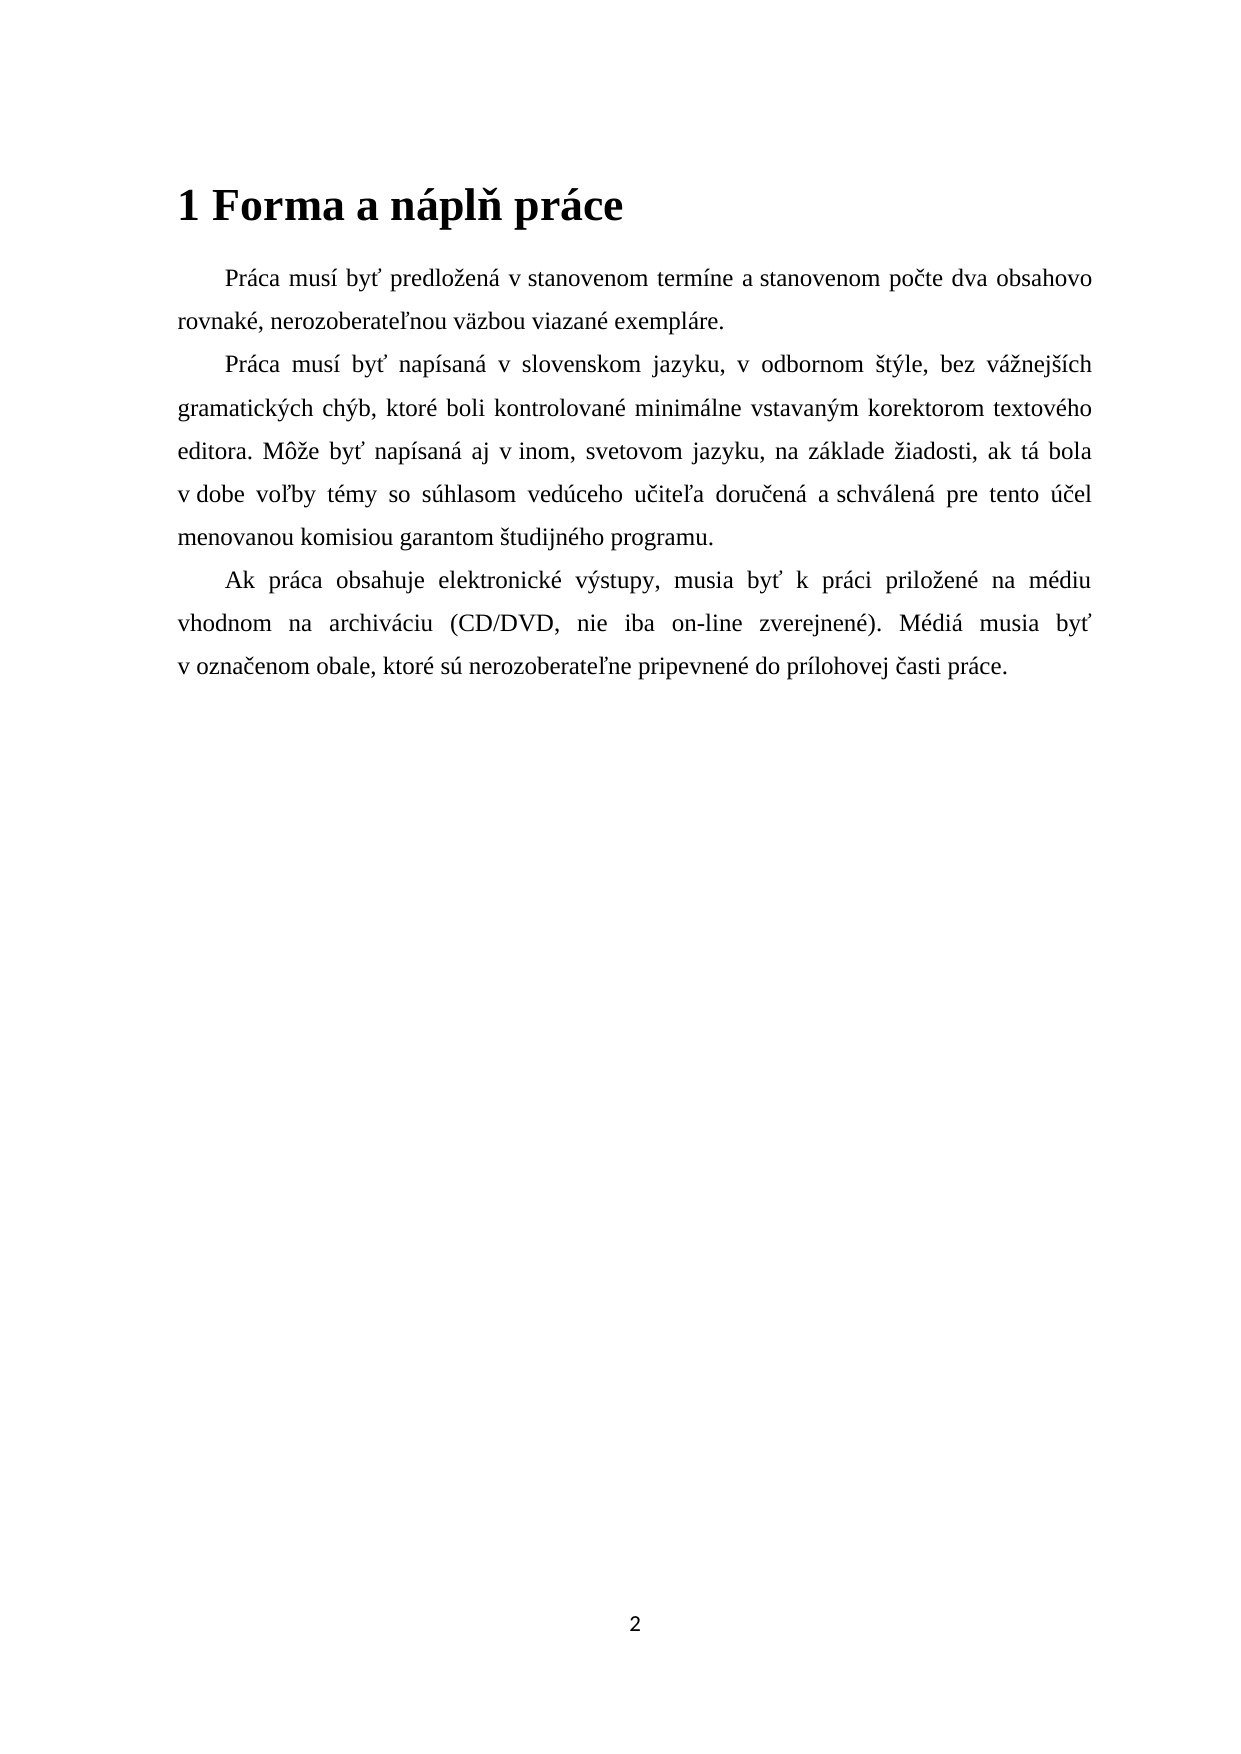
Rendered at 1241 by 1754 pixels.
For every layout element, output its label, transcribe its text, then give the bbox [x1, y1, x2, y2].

list Forma a náplň práce [177, 177, 1092, 230]
text Práca musí byť predložená v stanovenom termíne a stanovenom počte dva obsahovo rovnaké, nerozoberateľnou väzbou viazané exempláre. [177, 263, 1092, 335]
text Ak práca obsahuje elektronické výstupy, musia byť k práci priložené na médiu vhodnom na archiváciu (CD/DVD, nie iba on-line zverejnené). Médiá musia byť v označenom obale, ktoré sú nerozoberateľne pripevnené do prílohovej časti práce. [177, 565, 1092, 680]
text Práca musí byť napísaná v slovenskom jazyku, v odbornom štýle, bez vážnejších gramatických chýb, ktoré boli kontrolované minimálne vstavaným korektorom textového editora. Môže byť napísaná aj v inom, svetovom jazyku, na základe žiadosti, ak tá bola v dobe voľby témy so súhlasom vedúceho učiteľa doručená a schválená pre tento účel menovanou komisiou garantom študijného programu. [177, 349, 1092, 551]
